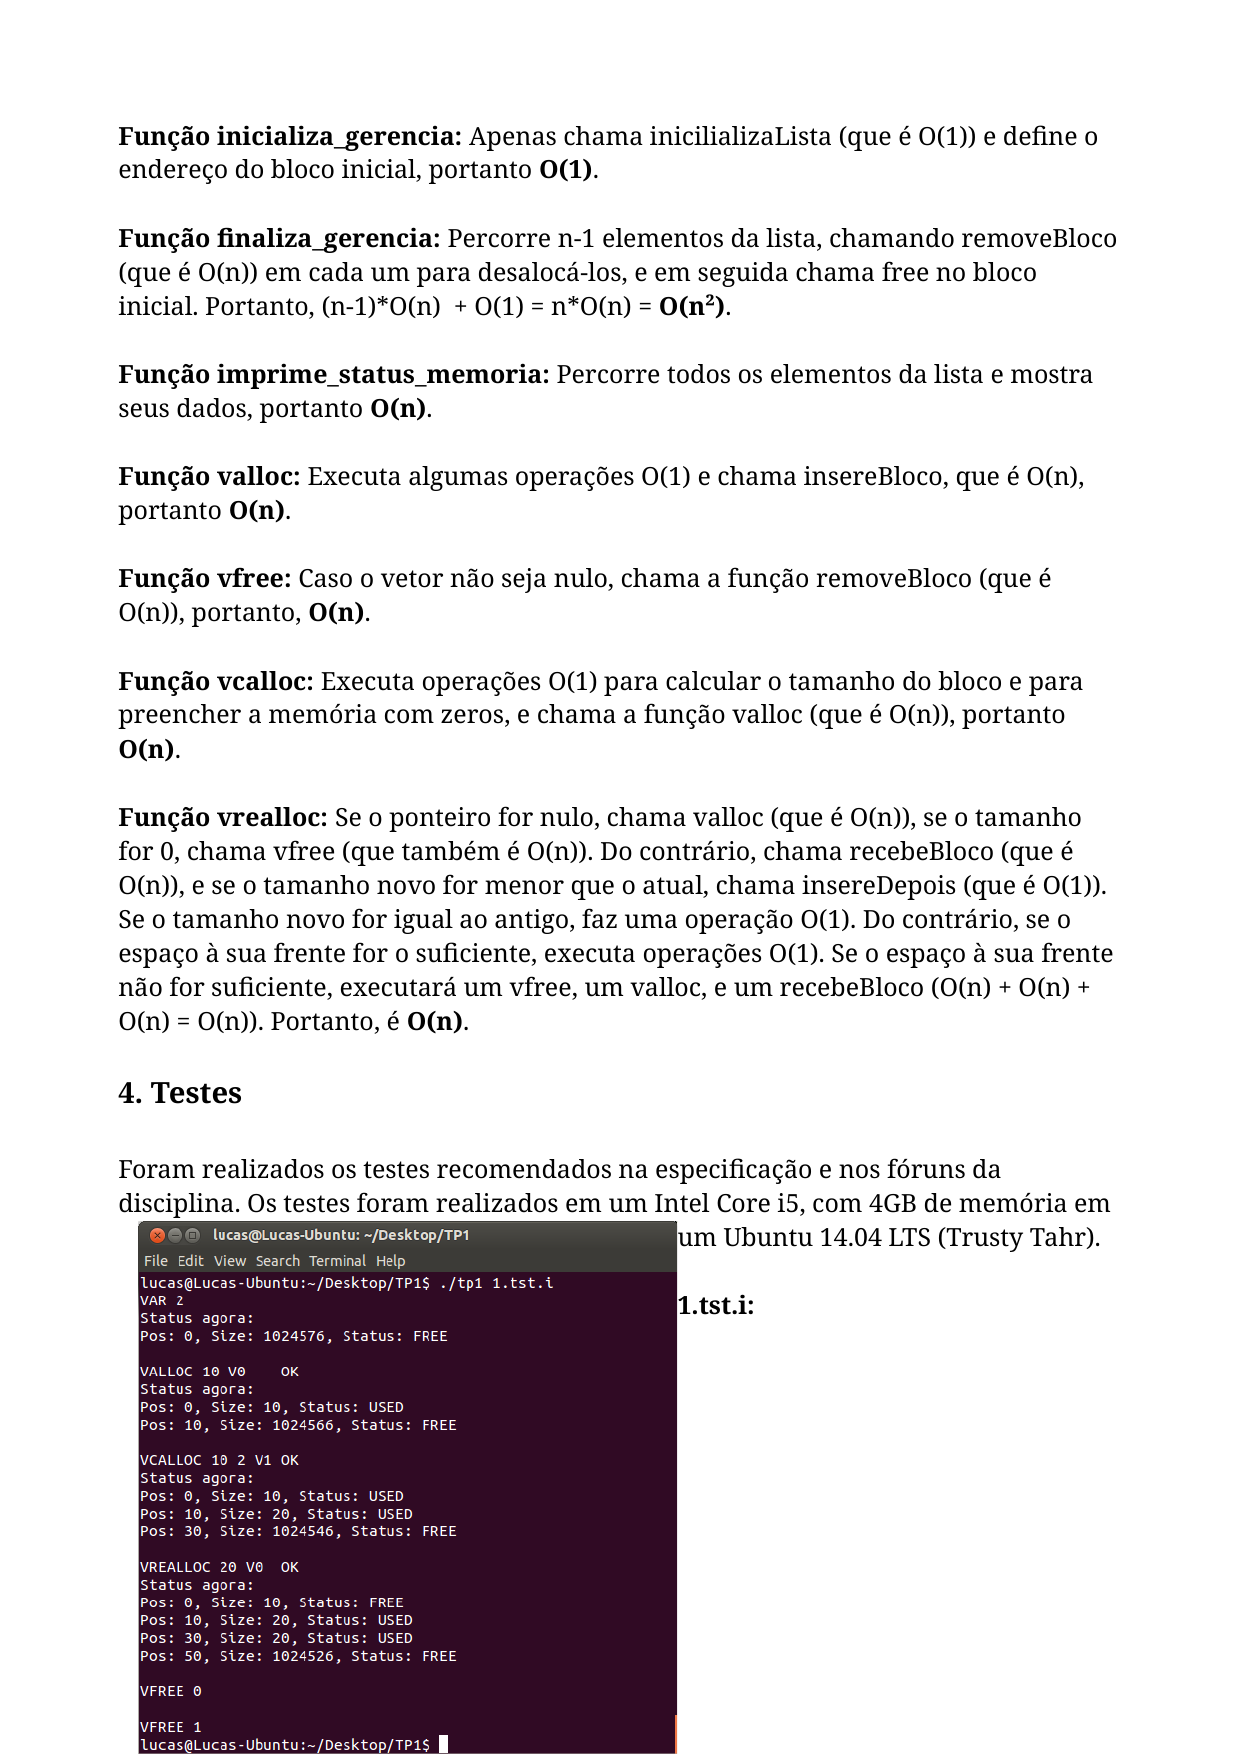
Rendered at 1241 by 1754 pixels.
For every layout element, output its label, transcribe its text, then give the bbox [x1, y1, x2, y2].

text Função valloc: Executa algumas operações O(1) e chama insereBloco, que é O(n), portanto O(n). [118, 459, 1122, 527]
text Função inicializa_gerencia: Apenas chama inicilializaLista (que é O(1)) e define o endereço do bloco inicial, portanto O(1). [118, 118, 1122, 186]
text 1.tst.i: [678, 1287, 1122, 1322]
text [118, 1287, 138, 1322]
text 4. Testes [118, 1072, 1122, 1112]
text Foram realizados os testes recomendados na especificação e nos fóruns da disciplina. Os testes foram realizados em um Intel Core i5, com 4GB de memória em um Ubuntu 14.04 LTS (Trusty Tahr). [118, 1151, 1122, 1253]
text Função vcalloc: Executa operações O(1) para calcular o tamanho do bloco e para preencher a memória com zeros, e chama a função valloc (que é O(n)), portanto O(n). [118, 663, 1122, 765]
text Função vfree: Caso o vetor não seja nulo, chama a função removeBloco (que é O(n)), portanto, O(n). [118, 561, 1122, 629]
text Função vrealloc: Se o ponteiro for nulo, chama valloc (que é O(n)), se o tamanho for 0, chama vfree (que também é O(n)). Do contrário, chama recebeBloco (que é O(n)), e se o tamanho novo for menor que o atual, chama insereDepois (que é O(1)). Se o tamanho novo for igual ao antigo, faz uma operação O(1). Do contrário, se o espaço à sua frente for o suficiente, executa operações O(1). Se o espaço à sua frente não for suficiente, executará um vfree, um valloc, e um recebeBloco (O(n) + O(n) + O(n) = O(n)). Portanto, é O(n). [118, 799, 1122, 1038]
text Função imprime_status_memoria: Percorre todos os elementos da lista e mostra seus dados, portanto O(n). [118, 357, 1122, 425]
text Função finaliza_gerencia: Percorre n-1 elementos da lista, chamando removeBloco (que é O(n)) em cada um para desalocá-los, e em seguida chama free no bloco inicial. Portanto, (n-1)*O(n) + O(1) = n*O(n) = O(n²). [118, 220, 1122, 322]
picture [138, 1221, 678, 1754]
